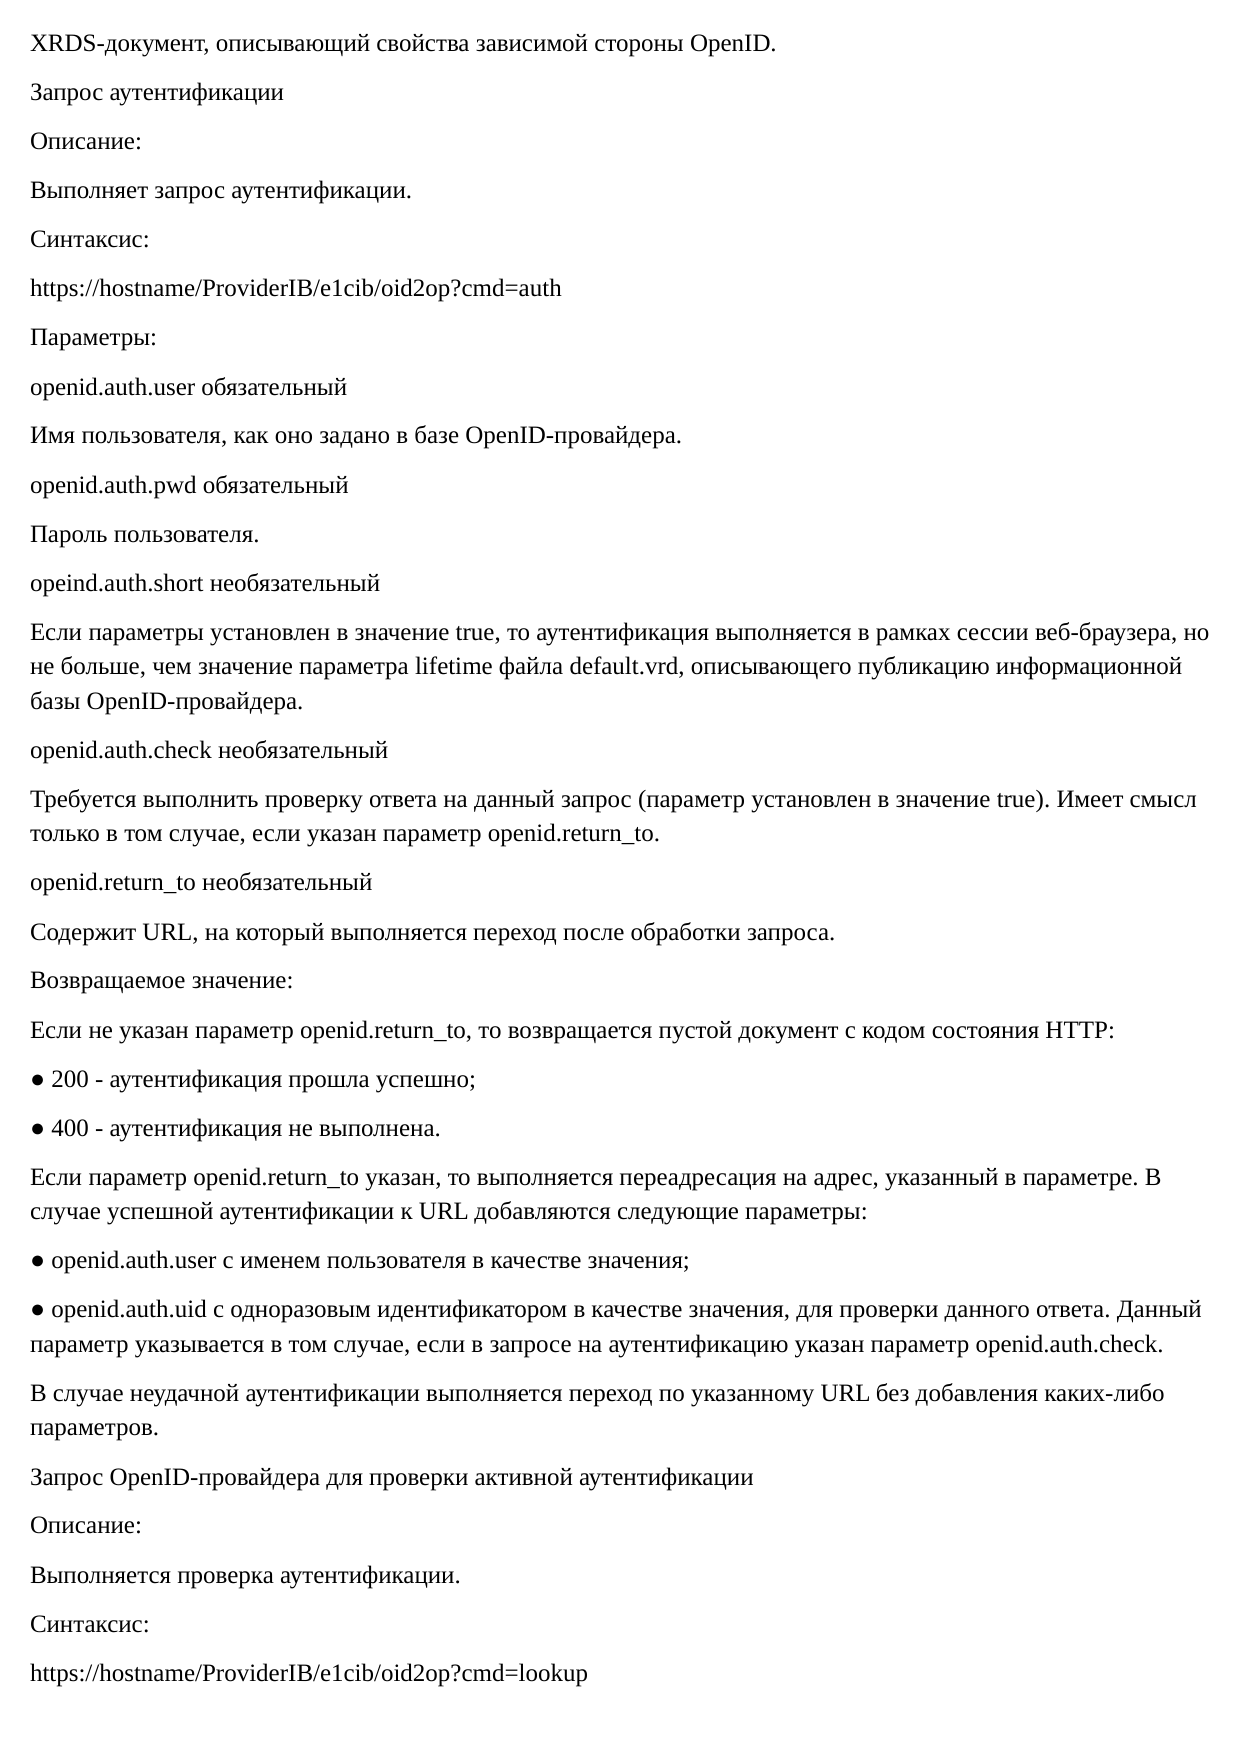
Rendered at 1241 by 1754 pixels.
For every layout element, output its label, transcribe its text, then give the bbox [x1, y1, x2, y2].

text Выполняет запрос аутентификации. [30, 175, 1211, 204]
text ● openid.auth.user с именем пользователя в качестве значения; [30, 1245, 1211, 1274]
text openid.auth.pwd обязательный [30, 470, 1211, 498]
text Синтаксис: [30, 224, 1211, 253]
text Имя пользователя, как оно задано в базе OpenID-провайдера. [30, 421, 1211, 449]
text Выполняется проверка аутентификации. [30, 1560, 1211, 1588]
text Описание: [30, 126, 1211, 155]
text https://hostname/ProviderIB/e1cib/oid2op?cmd=lookup [30, 1658, 1211, 1687]
text Запрос аутентификации [30, 77, 1211, 106]
text ● 400 ‑ аутентификация не выполнена. [30, 1113, 1211, 1142]
text openid.return_to необязательный [30, 867, 1211, 896]
text openid.auth.check необязательный [30, 735, 1211, 764]
text Параметры: [30, 322, 1211, 351]
text Если параметры установлен в значение true, то аутентификация выполняется в рамках сессии веб-браузера, но не больше, чем значение параметра lifetime файла default.vrd, описывающего публикацию информационной базы OpenID-провайдера. [30, 617, 1211, 714]
text ● openid.auth.uid с одноразовым идентификатором в качестве значения, для проверки данного ответа. Данный параметр указывается в том случае, если в запросе на аутентификацию указан параметр openid.auth.check. [30, 1294, 1211, 1358]
text ● 200 ‑ аутентификация прошла успешно; [30, 1064, 1211, 1092]
text Если не указан параметр openid.return_to, то возвращается пустой документ с кодом состояния HTTP: [30, 1015, 1211, 1043]
text Пароль пользователя. [30, 519, 1211, 547]
text Если параметр openid.return_to указан, то выполняется переадресация на адрес, указанный в параметре. В случае успешной аутентификации к URL добавляются следующие параметры: [30, 1162, 1211, 1225]
text Описание: [30, 1511, 1211, 1539]
text XRDS-документ, описывающий свойства зависимой стороны OpenID. [30, 28, 1211, 57]
text В случае неудачной аутентификации выполняется переход по указанному URL без добавления каких-либо параметров. [30, 1378, 1211, 1441]
text openid.auth.user обязательный [30, 372, 1211, 400]
text Возвращаемое значение: [30, 966, 1211, 994]
text Требуется выполнить проверку ответа на данный запрос (параметр установлен в значение true). Имеет смысл только в том случае, если указан параметр openid.return_to. [30, 784, 1211, 847]
text Запрос OpenID-провайдера для проверки активной аутентификации [30, 1462, 1211, 1490]
text https://hostname/ProviderIB/e1cib/oid2op?cmd=auth [30, 273, 1211, 302]
text Содержит URL, на который выполняется переход после обработки запроса. [30, 917, 1211, 945]
text opeind.auth.short необязательный [30, 568, 1211, 597]
text Синтаксис: [30, 1609, 1211, 1637]
